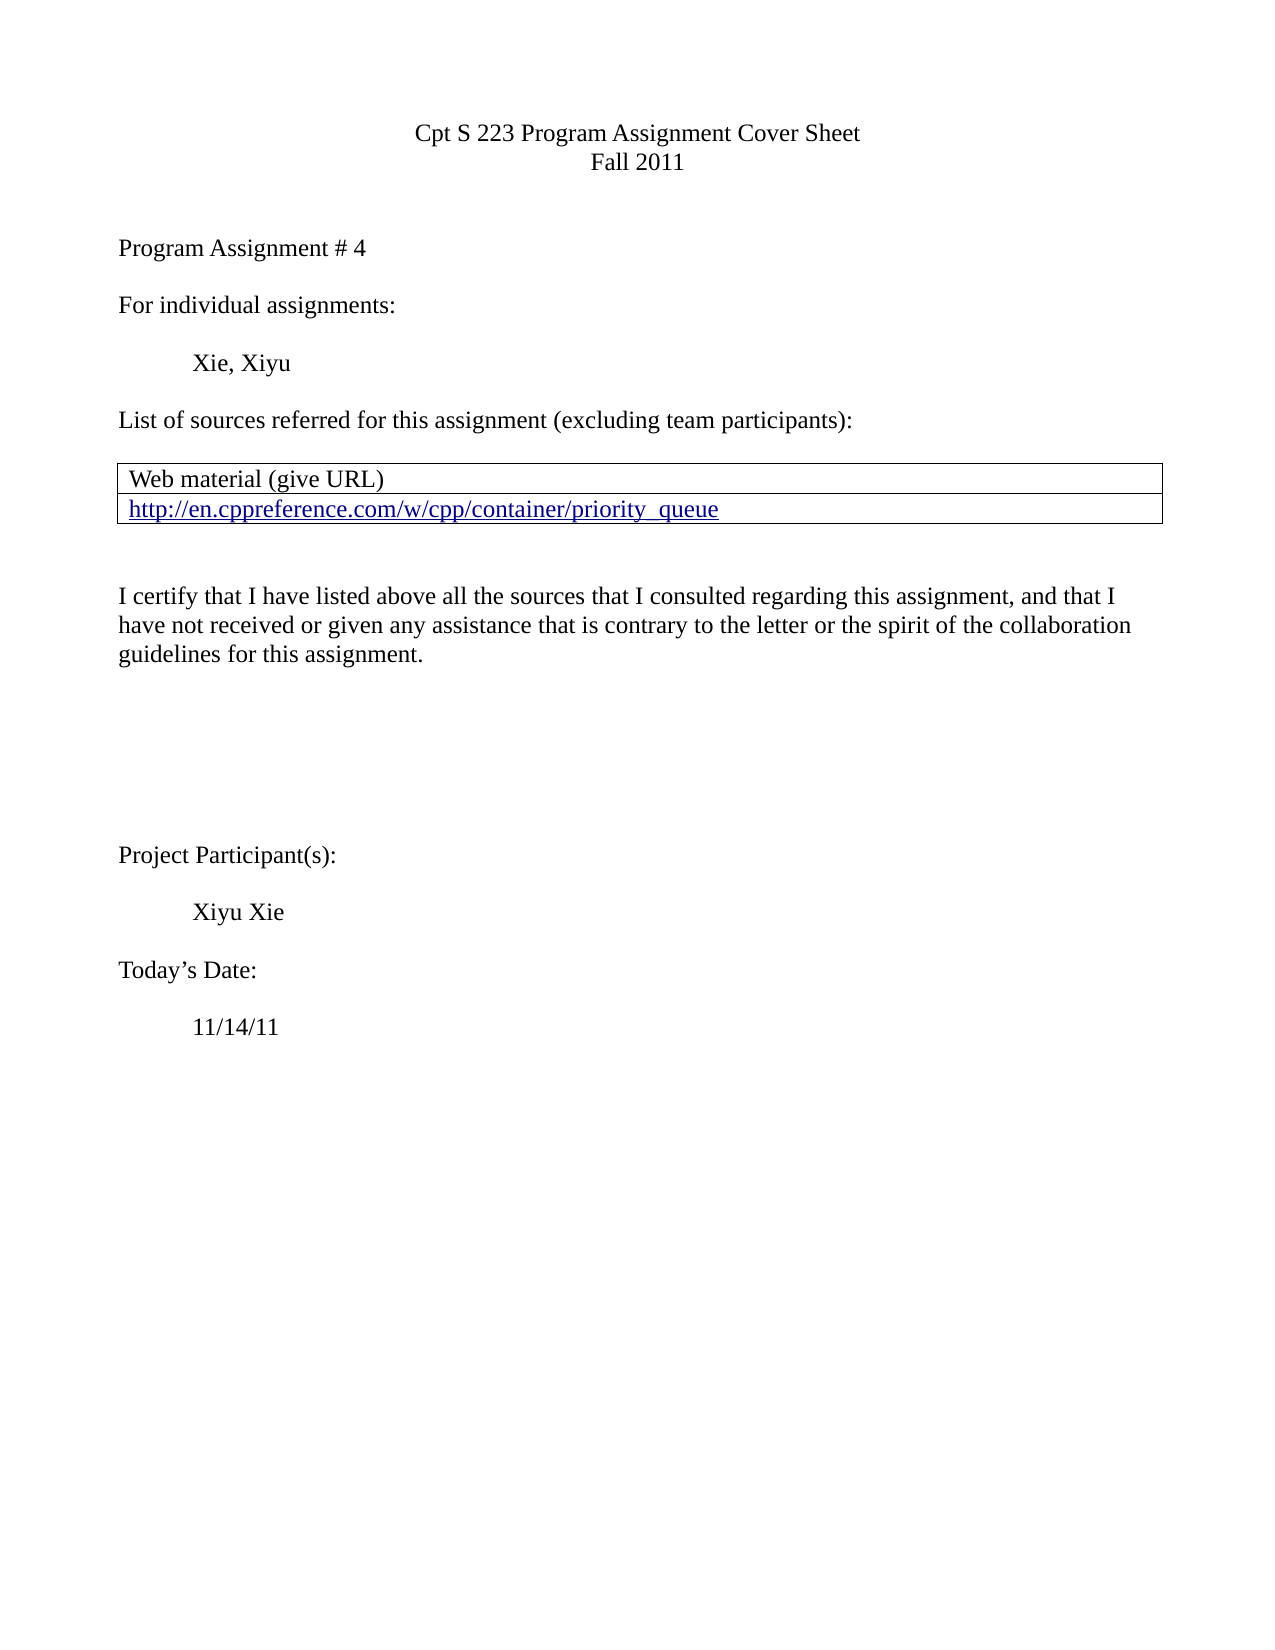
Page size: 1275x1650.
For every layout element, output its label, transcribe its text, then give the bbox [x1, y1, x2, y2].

text I certify that I have listed above all the sources that I consulted regarding this assignment, and that I have not received or given any assistance that is contrary to the letter or the spirit of the collaboration guidelines for this assignment. [118, 581, 1157, 667]
table_header Web material (give URL) [118, 464, 1162, 493]
text For individual assignments: [118, 291, 1157, 319]
table_cell http://en.cppreference.com/w/cpp/container/priority_queue [118, 494, 1162, 523]
text Fall 2011 [118, 147, 1157, 176]
text Project Participant(s): [118, 840, 1157, 869]
text Program Assignment # 4 [118, 233, 1157, 262]
text Xie, Xiyu [118, 348, 1157, 377]
text List of sources referred for this assignment (excluding team participants): [118, 406, 1157, 434]
text Today’s Date: [118, 955, 1157, 984]
text 11/14/11 [118, 1012, 1157, 1041]
text Xiyu Xie [118, 897, 1157, 926]
text Cpt S 223 Program Assignment Cover Sheet [118, 118, 1157, 147]
